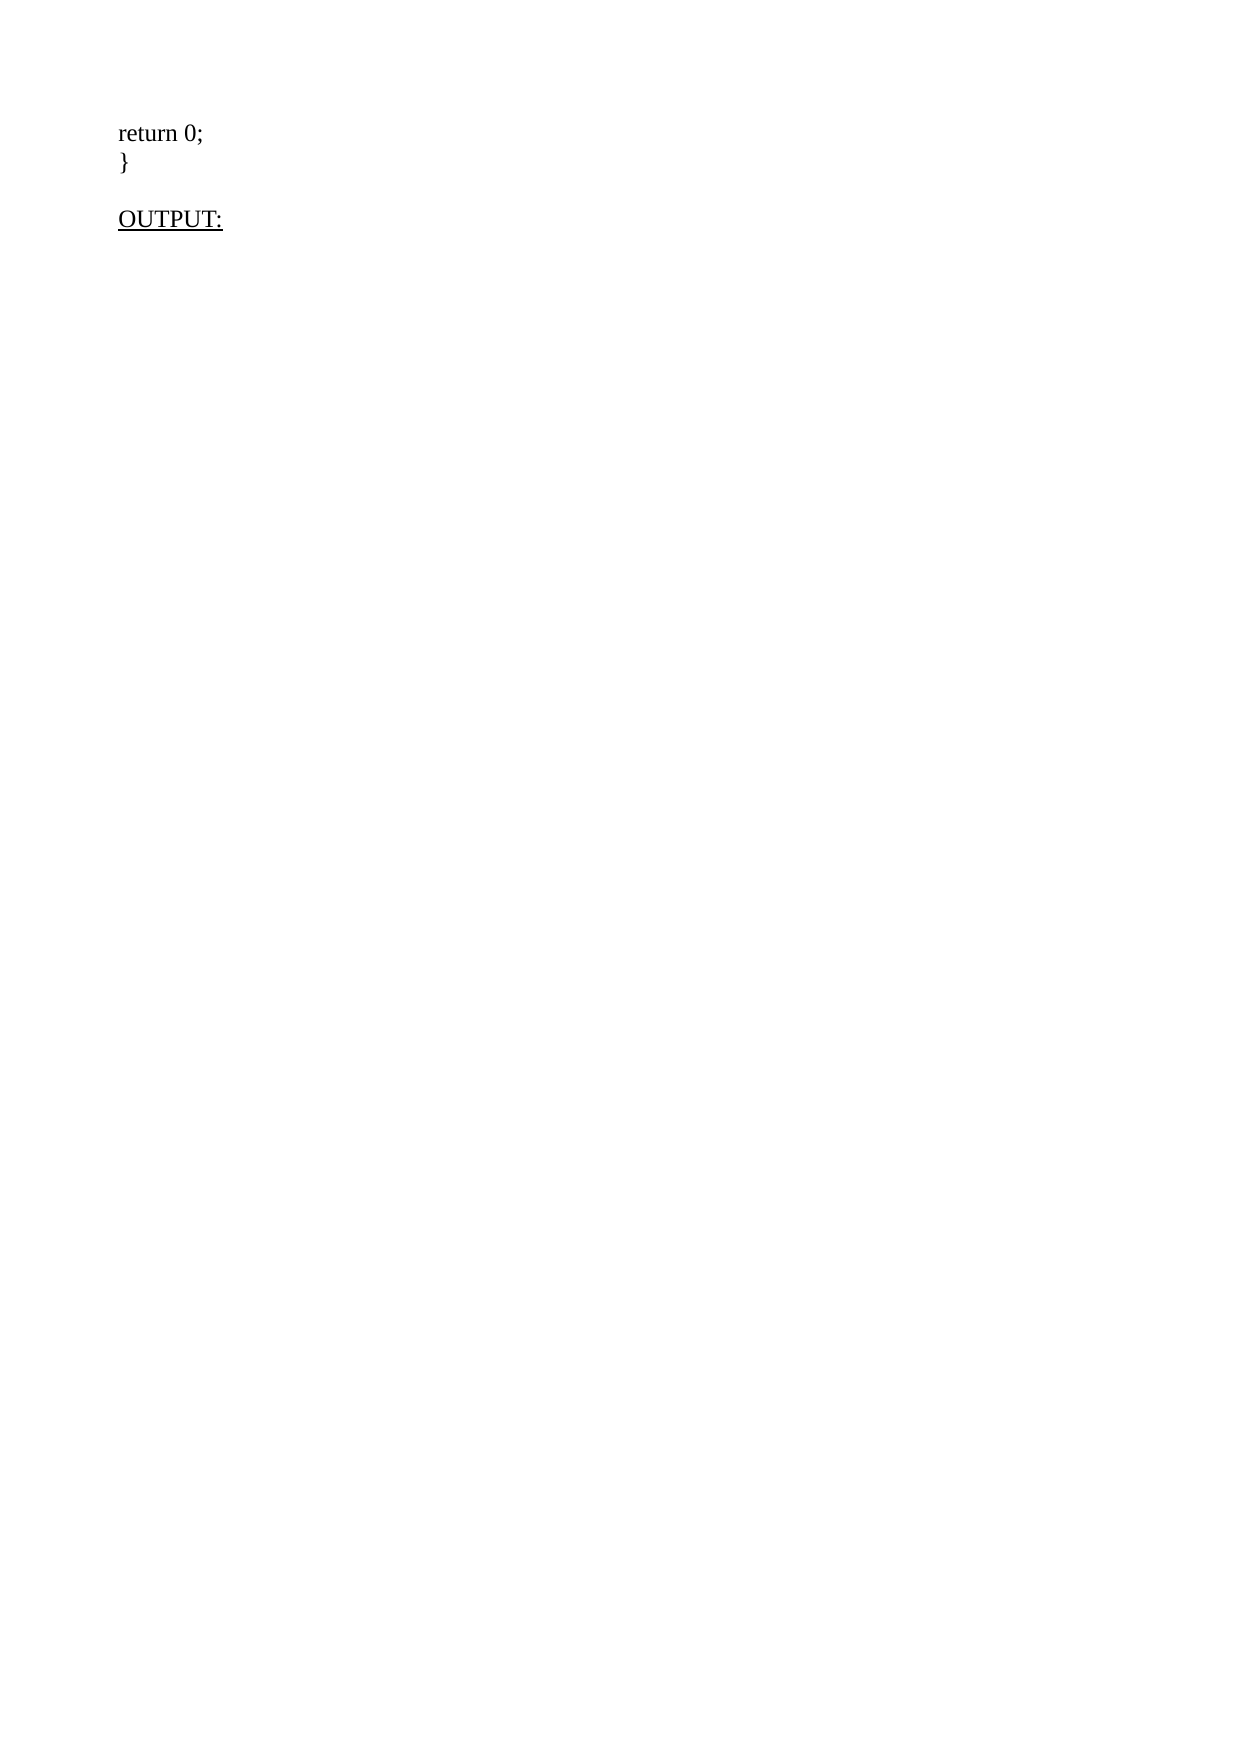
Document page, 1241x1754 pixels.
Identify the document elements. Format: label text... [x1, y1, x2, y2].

text } [118, 147, 1122, 176]
text OUTPUT: [118, 204, 1122, 233]
text return 0; [118, 118, 1122, 147]
